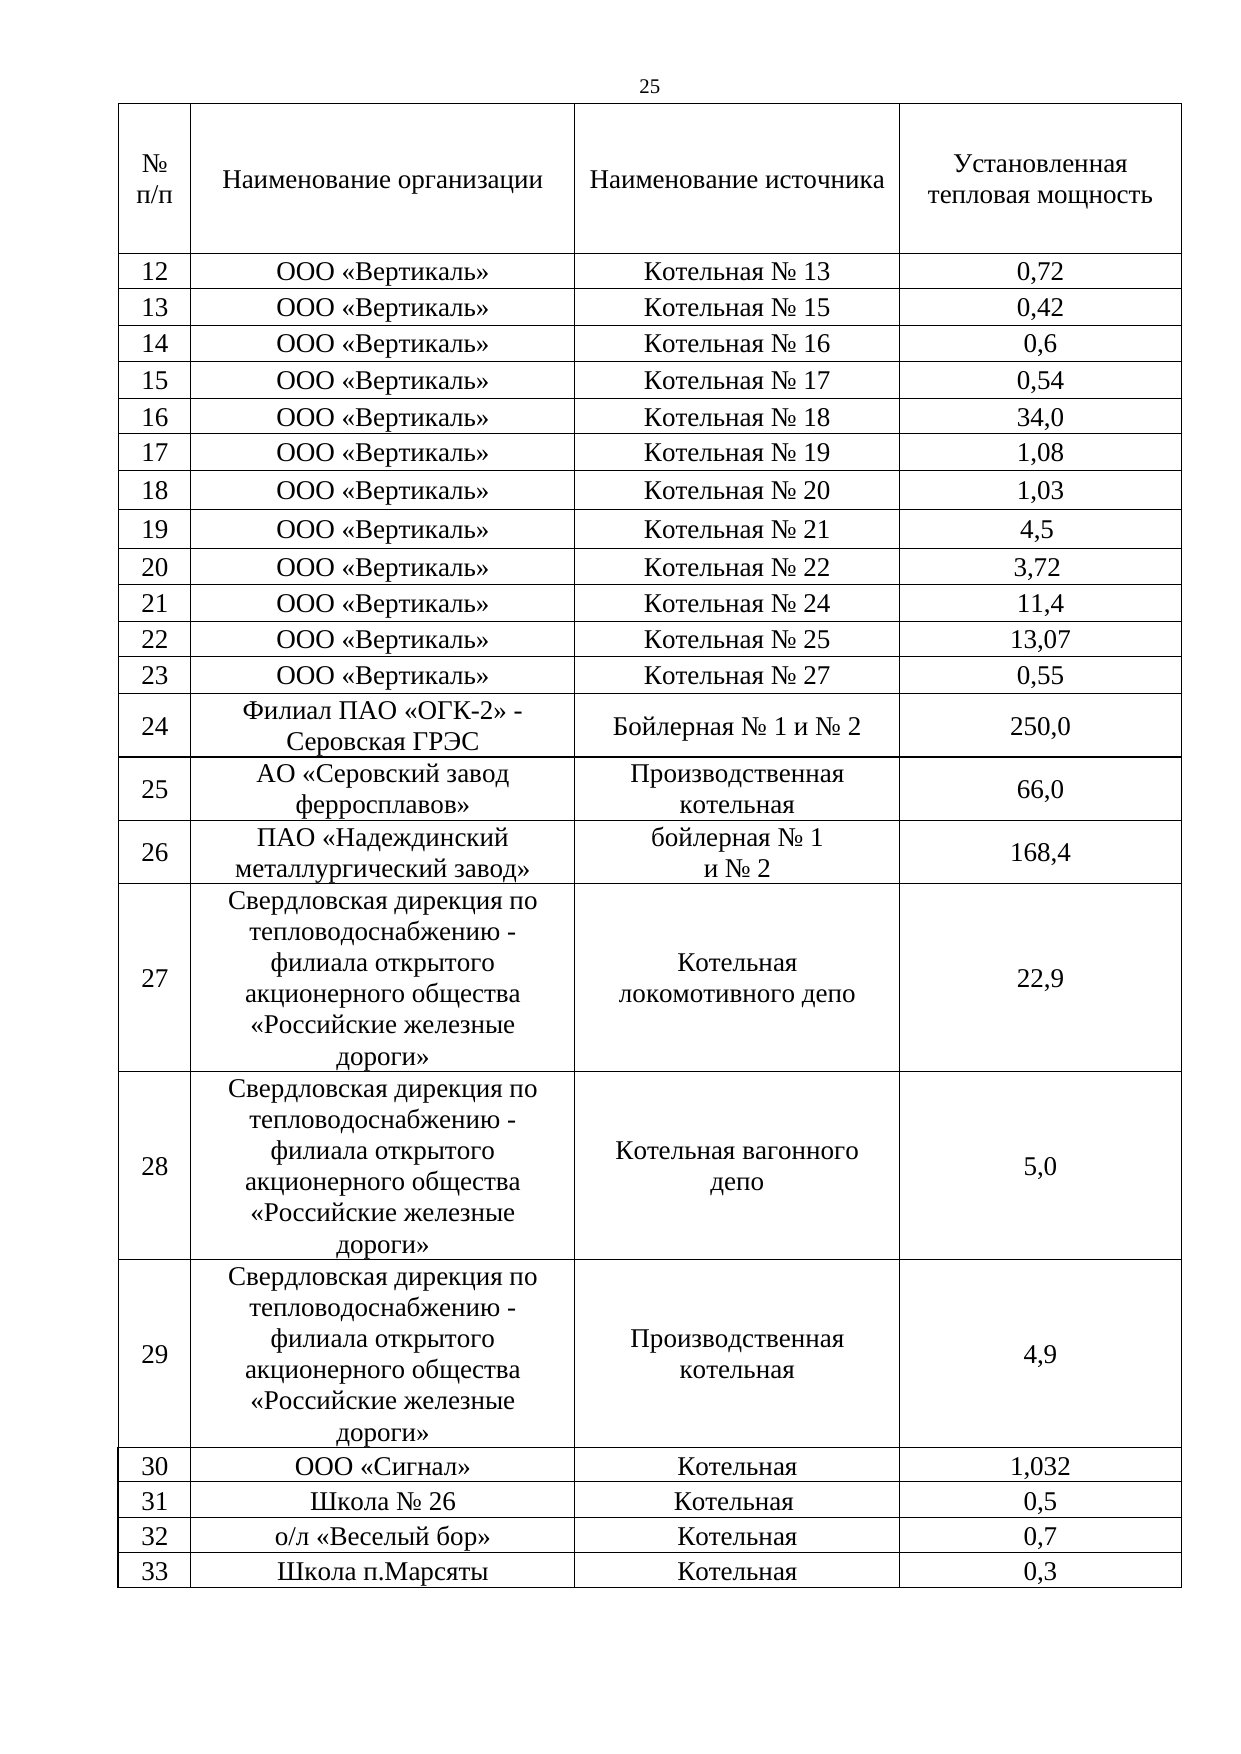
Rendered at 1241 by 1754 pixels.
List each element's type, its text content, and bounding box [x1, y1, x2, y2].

table_cell 22 [119, 622, 190, 656]
table_cell 17 [119, 434, 190, 470]
table_cell 168,4 [900, 821, 1181, 883]
table_cell 33 [119, 1553, 190, 1587]
table_cell ООО «Вертикаль» [191, 471, 574, 509]
table_cell 1,08 [900, 434, 1181, 470]
table_cell Бойлерная № 1 и № 2 [575, 694, 899, 756]
table_cell 13,07 [900, 622, 1181, 656]
table_cell 12 [119, 254, 190, 288]
table_cell 15 [119, 362, 190, 398]
table_cell 19 [119, 510, 190, 548]
table_cell 3,72 [900, 549, 1181, 584]
table_cell ООО «Вертикаль» [191, 254, 574, 288]
table_cell 24 [119, 694, 190, 756]
table_cell Котельная № 17 [575, 362, 899, 398]
table_cell Котельная № 19 [575, 434, 899, 470]
table_cell ООО «Вертикаль» [191, 657, 574, 693]
table_cell 13 [119, 289, 190, 324]
table_cell Школа п.Марсяты [191, 1553, 574, 1587]
table_cell АО «Серовский завод ферросплавов» [563, 758, 574, 820]
table_cell ООО «Вертикаль» [191, 326, 574, 361]
table_cell 0,72 [900, 254, 1181, 288]
table_cell о/л «Веселый бор» [191, 1518, 574, 1552]
table_cell 25 [119, 758, 190, 820]
table_cell ООО «Вертикаль» [191, 434, 574, 470]
table_cell 1,032 [900, 1448, 1181, 1481]
table_cell Производственная котельная [575, 758, 586, 820]
table_cell 66,0 [900, 758, 1181, 820]
table_cell Котельная [575, 1553, 899, 1587]
table_cell Котельная № 24 [575, 585, 899, 621]
table_cell ООО «Вертикаль» [191, 585, 574, 621]
table_cell 0,3 [900, 1553, 1181, 1587]
table_cell Котельная № 22 [575, 549, 899, 584]
table_cell Котельная [575, 1518, 899, 1552]
table_cell ООО «Вертикаль» [191, 289, 574, 324]
table_cell Котельная № 18 [575, 399, 899, 433]
table_cell бойлерная № 1 и № 2 [888, 821, 899, 883]
table_cell Школа № 26 [191, 1482, 574, 1517]
table_cell Котельная № 13 [575, 254, 899, 288]
table_cell 23 [119, 657, 190, 693]
table_cell Котельная № 20 [575, 471, 899, 509]
table_cell 5,0 [900, 1072, 1181, 1259]
table_cell 32 [119, 1518, 190, 1552]
table_cell 14 [119, 326, 190, 361]
table_cell 16 [119, 399, 190, 433]
table_cell 0,7 [900, 1518, 1181, 1552]
table_cell Котельная № 21 [575, 510, 899, 548]
table_cell 29 [119, 1260, 190, 1447]
table_cell 34,0 [900, 399, 1181, 433]
table_cell Котельная [575, 1448, 899, 1481]
table_cell 21 [119, 585, 190, 621]
table_cell 18 [119, 471, 190, 509]
table_cell 4,9 [900, 1260, 1181, 1447]
table_cell 0,5 [900, 1482, 1181, 1517]
table_header Наименование организации [191, 104, 574, 252]
table_cell 0,55 [900, 657, 1181, 693]
table_cell ООО «Вертикаль» [191, 622, 574, 656]
table_cell Котельная № 15 [575, 289, 899, 324]
table_cell ООО «Вертикаль» [191, 362, 574, 398]
table_cell 22,9 [900, 884, 1181, 1071]
table_cell 28 [119, 1072, 190, 1259]
table_cell ООО «Вертикаль» [191, 510, 574, 548]
table_cell 0,6 [900, 326, 1181, 361]
table_cell Котельная № 16 [575, 326, 899, 361]
table_cell Производственная котельная [575, 1260, 899, 1447]
table_cell 1,03 [900, 471, 1181, 509]
table_cell Котельная № 25 [575, 622, 899, 656]
table_cell Котельная № 27 [575, 657, 899, 693]
table_cell 20 [119, 549, 190, 584]
table_cell ООО «Вертикаль» [191, 549, 574, 584]
table_cell 31 [119, 1482, 190, 1517]
table_header № п/п [119, 104, 190, 252]
table_cell 11,4 [900, 585, 1181, 621]
table_cell ООО «Вертикаль» [191, 399, 574, 433]
table_cell 4,5 [900, 510, 1181, 548]
table_cell Производственная котельная [888, 758, 899, 820]
table_cell Котельная вагонного депо [575, 1072, 899, 1259]
table_cell бойлерная № 1 и № 2 [575, 821, 586, 883]
table_cell 26 [119, 821, 190, 883]
table_header Установленная тепловая мощность [900, 104, 1181, 252]
table_cell 0,54 [900, 362, 1181, 398]
table_cell Котельная [575, 1482, 899, 1517]
table_header Наименование источника [575, 104, 899, 252]
table_cell ООО «Сигнал» [191, 1448, 574, 1481]
table_cell 250,0 [900, 694, 1181, 756]
table_cell Котельная локомотивного депо [575, 884, 899, 1071]
table_cell 0,42 [900, 289, 1181, 324]
table_cell АО «Серовский завод ферросплавов» [191, 758, 202, 820]
table_cell 27 [119, 884, 190, 1071]
table_cell 30 [119, 1448, 190, 1481]
